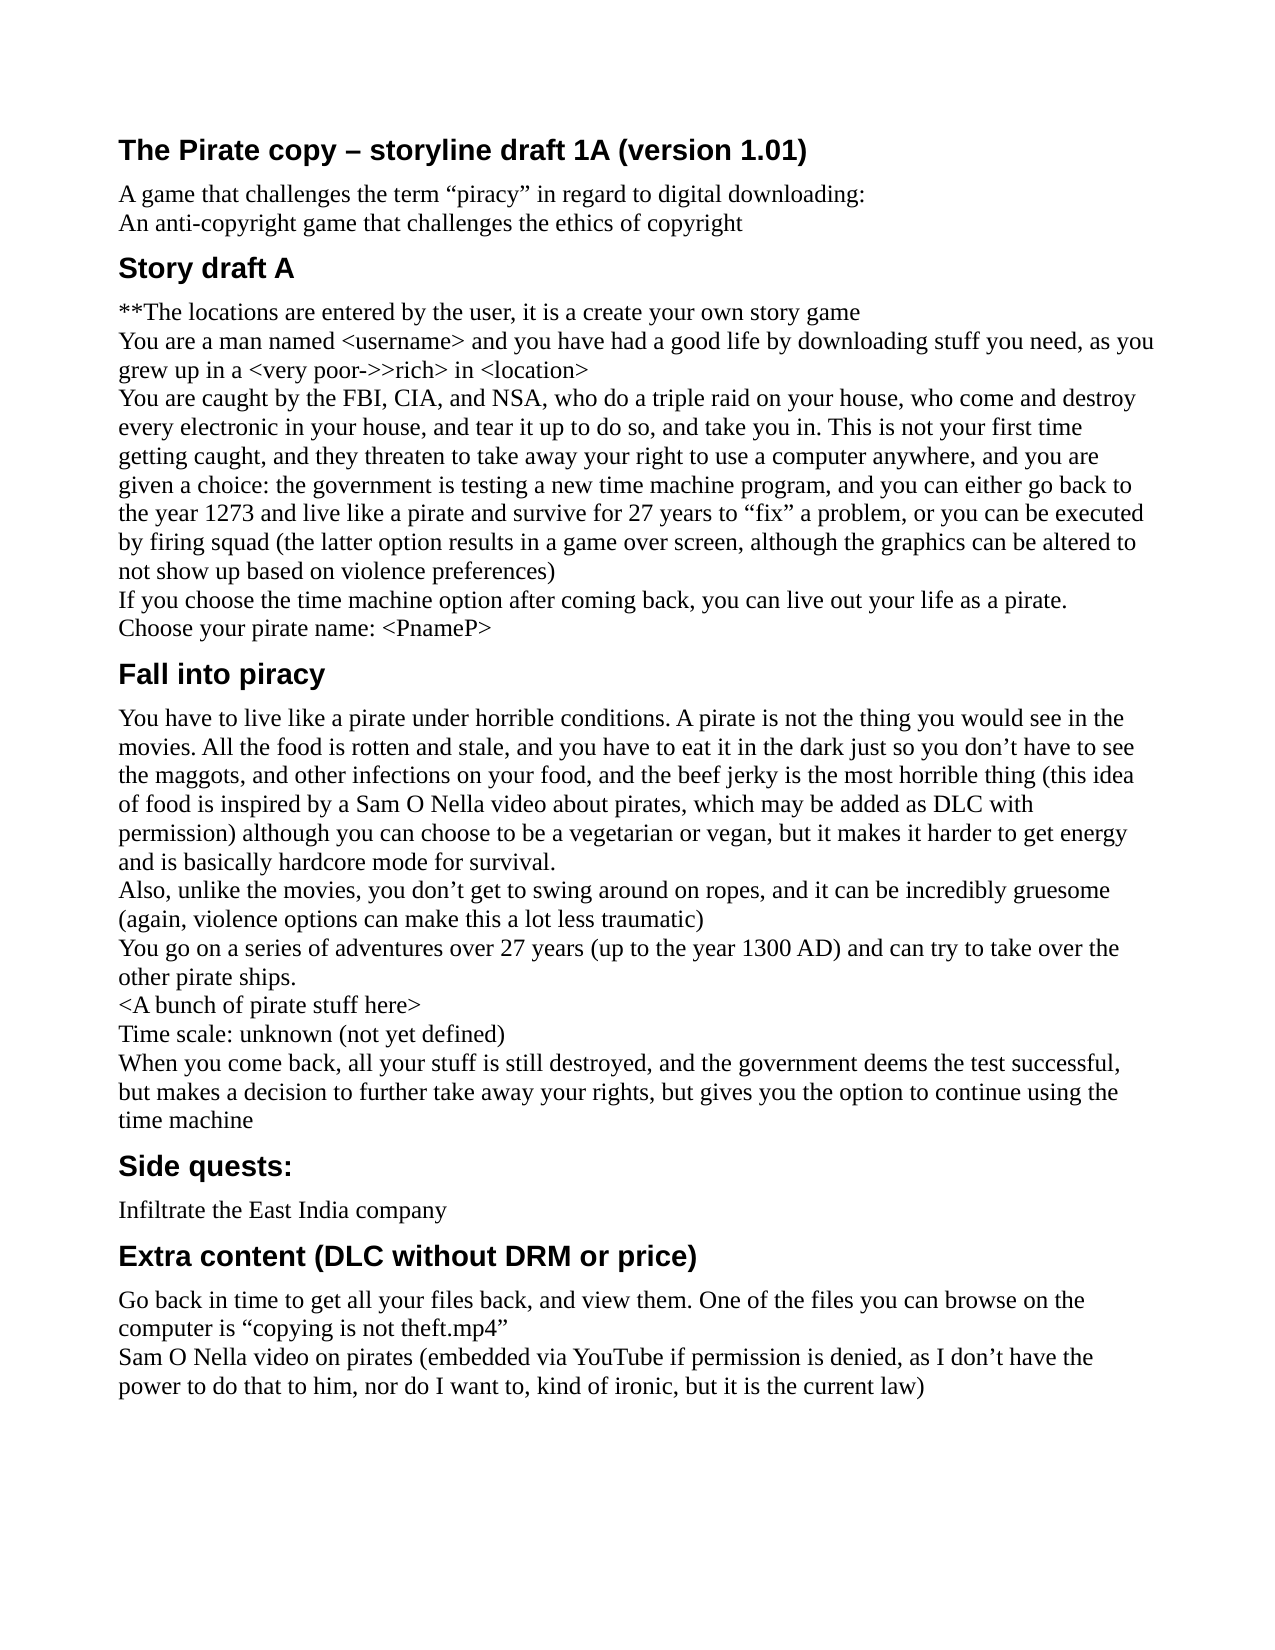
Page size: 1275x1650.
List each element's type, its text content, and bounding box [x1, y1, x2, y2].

text Go back in time to get all your files back, and view them. One of the files you can browse on the computer is “copying is not theft.mp4” [118, 1285, 1157, 1342]
text Also, unlike the movies, you don’t get to swing around on ropes, and it can be incredibly gruesome (again, violence options can make this a lot less traumatic) [118, 876, 1157, 933]
text You go on a series of adventures over 27 years (up to the year 1300 AD) and can try to take over the other pirate ships. [118, 933, 1157, 991]
text **The locations are entered by the user, it is a create your own story game [118, 297, 1157, 326]
subtitle Story draft A [118, 251, 1157, 285]
subtitle Extra content (DLC without DRM or price) [118, 1238, 1157, 1272]
subtitle The Pirate copy – storyline draft 1A (version 1.01) [118, 133, 1157, 166]
text Time scale: unknown (not yet defined) [118, 1019, 1157, 1048]
text <A bunch of pirate stuff here> [118, 991, 1157, 1019]
subtitle Side quests: [118, 1149, 1157, 1183]
text A game that challenges the term “piracy” in regard to digital downloading: [118, 179, 1157, 208]
text Infiltrate the East India company [118, 1195, 1157, 1224]
text When you come back, all your stuff is still destroyed, and the government deems the test successful, but makes a decision to further take away your rights, but gives you the option to continue using the time machine [118, 1048, 1157, 1134]
text You have to live like a pirate under horrible conditions. A pirate is not the thing you would see in the movies. All the food is rotten and stale, and you have to eat it in the dark just so you don’t have to see the maggots, and other infections on your food, and the beef jerky is the most horrible thing (this idea of food is inspired by a Sam O Nella video about pirates, which may be added as DLC with permission) although you can choose to be a vegetarian or vegan, but it makes it harder to get energy and is basically hardcore mode for survival. [118, 703, 1157, 876]
text Choose your pirate name: <PnameP> [118, 613, 1157, 642]
subtitle Fall into piracy [118, 657, 1157, 691]
text If you choose the time machine option after coming back, you can live out your life as a pirate. [118, 585, 1157, 613]
text You are a man named <username> and you have had a good life by downloading stuff you need, as you grew up in a <very poor->>rich> in <location> [118, 326, 1157, 383]
text Sam O Nella video on pirates (embedded via YouTube if permission is denied, as I don’t have the power to do that to him, nor do I want to, kind of ironic, but it is the current law) [118, 1342, 1157, 1400]
text An anti-copyright game that challenges the ethics of copyright [118, 208, 1157, 236]
text You are caught by the FBI, CIA, and NSA, who do a triple raid on your house, who come and destroy every electronic in your house, and tear it up to do so, and take you in. This is not your first time getting caught, and they threaten to take away your right to use a computer anywhere, and you are given a choice: the government is testing a new time machine program, and you can either go back to the year 1273 and live like a pirate and survive for 27 years to “fix” a problem, or you can be executed by firing squad (the latter option results in a game over screen, although the graphics can be altered to not show up based on violence preferences) [118, 383, 1157, 585]
